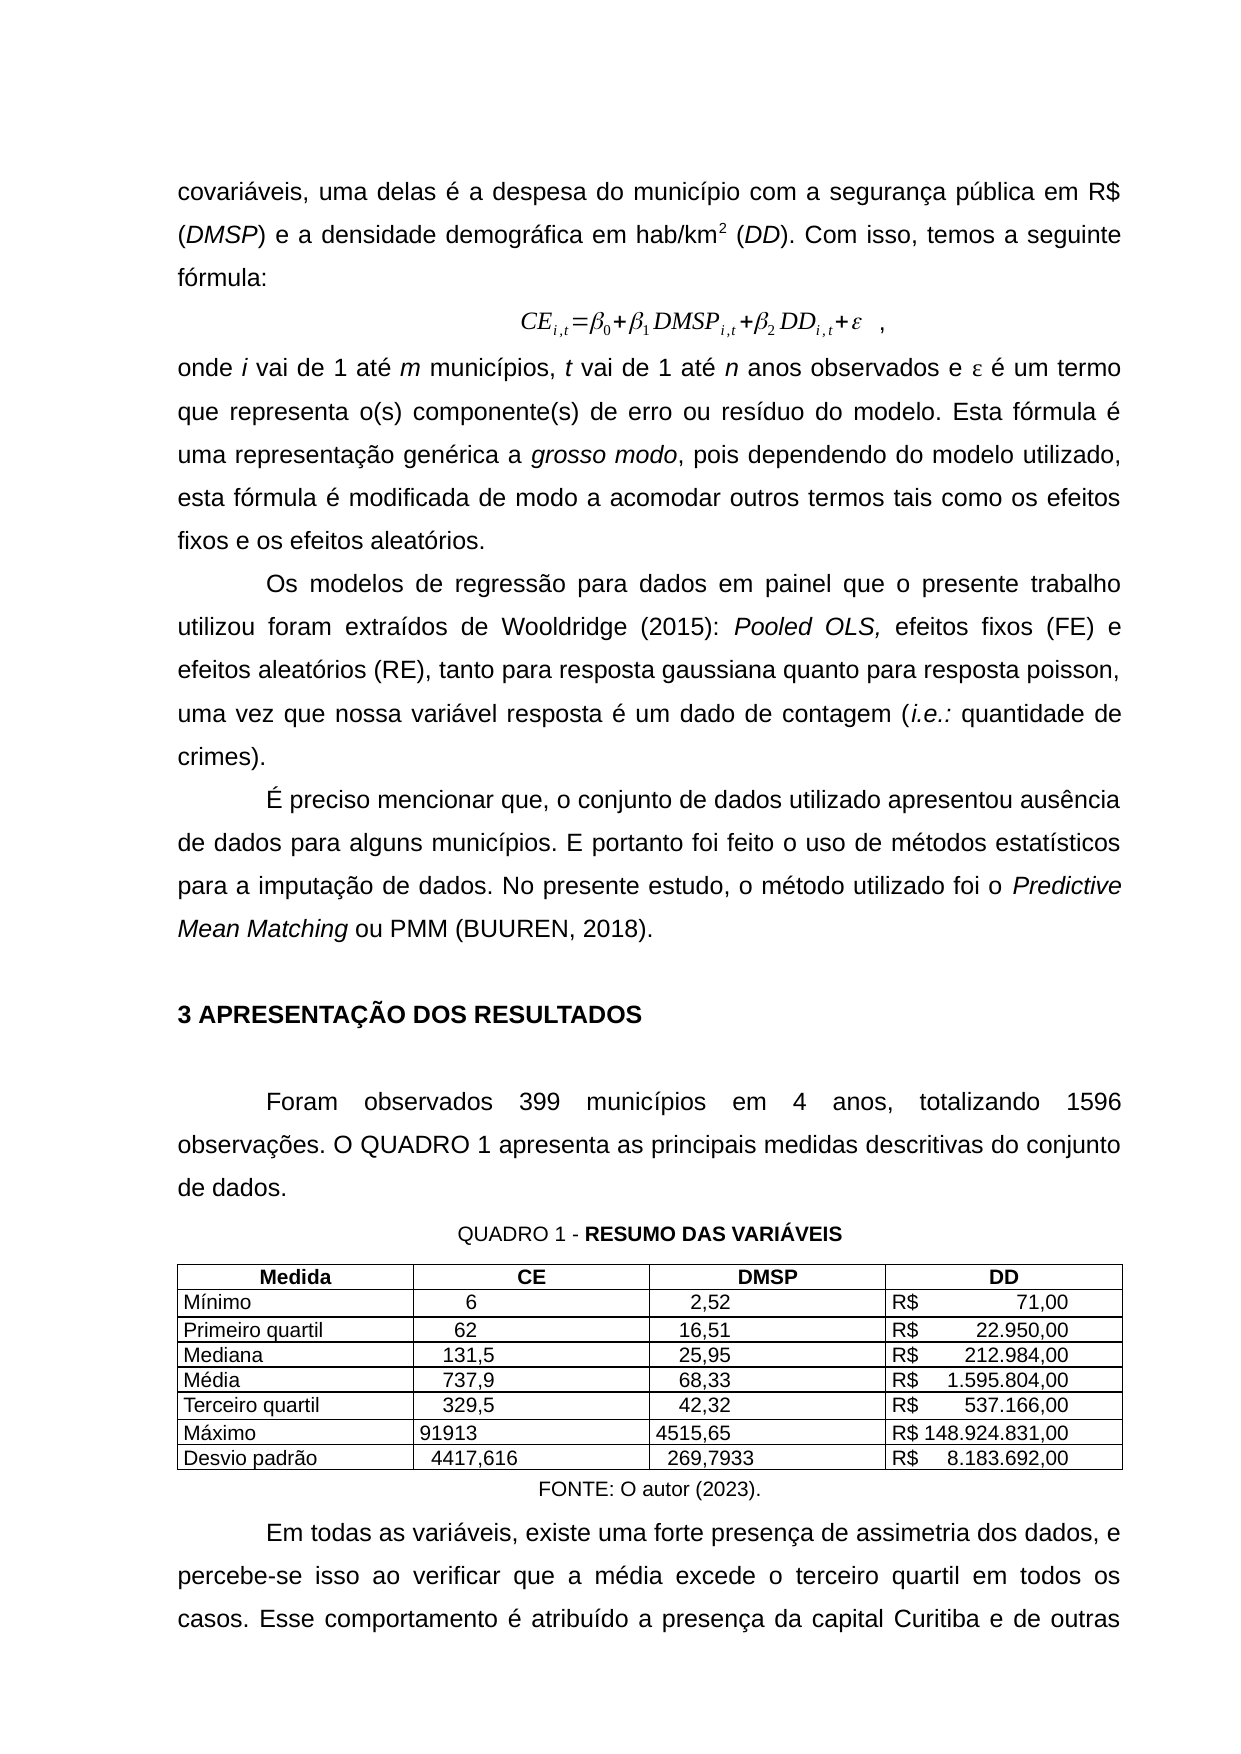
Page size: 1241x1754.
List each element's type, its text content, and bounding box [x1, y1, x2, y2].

table_cell R$ 537.166,00 [886, 1393, 1122, 1419]
table_cell Terceiro quartil [178, 1393, 413, 1419]
table_cell 91913 [414, 1420, 649, 1444]
text Os modelos de regressão para dados em painel que o presente trabalho utilizou foram extraídos de Wooldridge (2015): Pooled OLS, efeitos fixos (FE) e efeitos aleatórios (RE), tanto para resposta gaussiana quanto para resposta poisson, uma vez que nossa variável resposta é um dado de contagem (i.e.: quantidade de crimes). [177, 569, 1122, 770]
text onde i vai de 1 até m municípios, t vai de 1 até n anos observados e ε é um termo que representa o(s) componente(s) de erro ou resíduo do modelo. Esta fórmula é uma representação genérica a grosso modo, pois dependendo do modelo utilizado, esta fórmula é modificada de modo a acomodar outros termos tais como os efeitos fixos e os efeitos aleatórios. [177, 353, 1122, 555]
table_header DD [886, 1265, 1122, 1289]
table_cell 62 [414, 1318, 649, 1341]
subtitle Apresentação dos resultados [177, 1000, 1122, 1029]
table_cell 4515,65 [650, 1420, 885, 1444]
text Foram observados 399 municípios em 4 anos, totalizando 1596 observações. O QUADRO 1 apresenta as principais medidas descritivas do conjunto de dados. [177, 1087, 1122, 1202]
text , [177, 307, 1122, 339]
table_cell Mediana [178, 1343, 413, 1366]
table_cell Média [178, 1368, 413, 1391]
table_header Medida [178, 1265, 413, 1289]
table_cell Primeiro quartil [178, 1318, 413, 1341]
table_cell R$ 22.950,00 [886, 1318, 1122, 1341]
table_cell 737,9 [414, 1368, 649, 1391]
table_cell Máximo [178, 1420, 413, 1444]
table_cell 25,95 [650, 1343, 885, 1366]
table_header DMSP [650, 1265, 885, 1289]
table_cell 68,33 [650, 1368, 885, 1391]
table_header CE [414, 1265, 649, 1289]
table_cell 131,5 [414, 1343, 649, 1366]
text Em todas as variáveis, existe uma forte presença de assimetria dos dados, e percebe-se isso ao verificar que a média excede o terceiro quartil em todos os casos. Esse comportamento é atribuído a presença da capital Curitiba e de outras [177, 1518, 1122, 1633]
text QUADRO 1 - RESUMO DAS VARIÁVEIS [177, 1222, 1122, 1246]
table_cell R$ 8.183.692,00 [886, 1445, 1122, 1469]
text FONTE: O autor (2023). [177, 1476, 1122, 1500]
table_cell R$ 1.595.804,00 [886, 1368, 1122, 1391]
text É preciso mencionar que, o conjunto de dados utilizado apresentou ausência de dados para alguns municípios. E portanto foi feito o uso de métodos estatísticos para a imputação de dados. No presente estudo, o método utilizado foi o Predictive Mean Matching ou PMM (BUUREN, 2018). [177, 785, 1122, 943]
table_cell R$ 212.984,00 [886, 1343, 1122, 1366]
table_cell 4417,616 [414, 1445, 649, 1469]
table_cell 6 [414, 1290, 649, 1316]
table_cell Desvio padrão [178, 1445, 413, 1469]
table_cell 329,5 [414, 1393, 649, 1419]
table_cell Mínimo [178, 1290, 413, 1316]
table_cell R$ 71,00 [886, 1290, 1122, 1316]
table_cell 269,7933 [650, 1445, 885, 1469]
table_cell 2,52 [650, 1290, 885, 1316]
table_cell R$ 148.924.831,00 [886, 1420, 1122, 1444]
table_cell 16,51 [650, 1318, 885, 1341]
text covariáveis, uma delas é a despesa do município com a segurança pública em R$ (DMSP) e a densidade demográfica em hab/km2 (DD). Com isso, temos a seguinte fórmula: [177, 177, 1122, 292]
table_cell 42,32 [650, 1393, 885, 1419]
